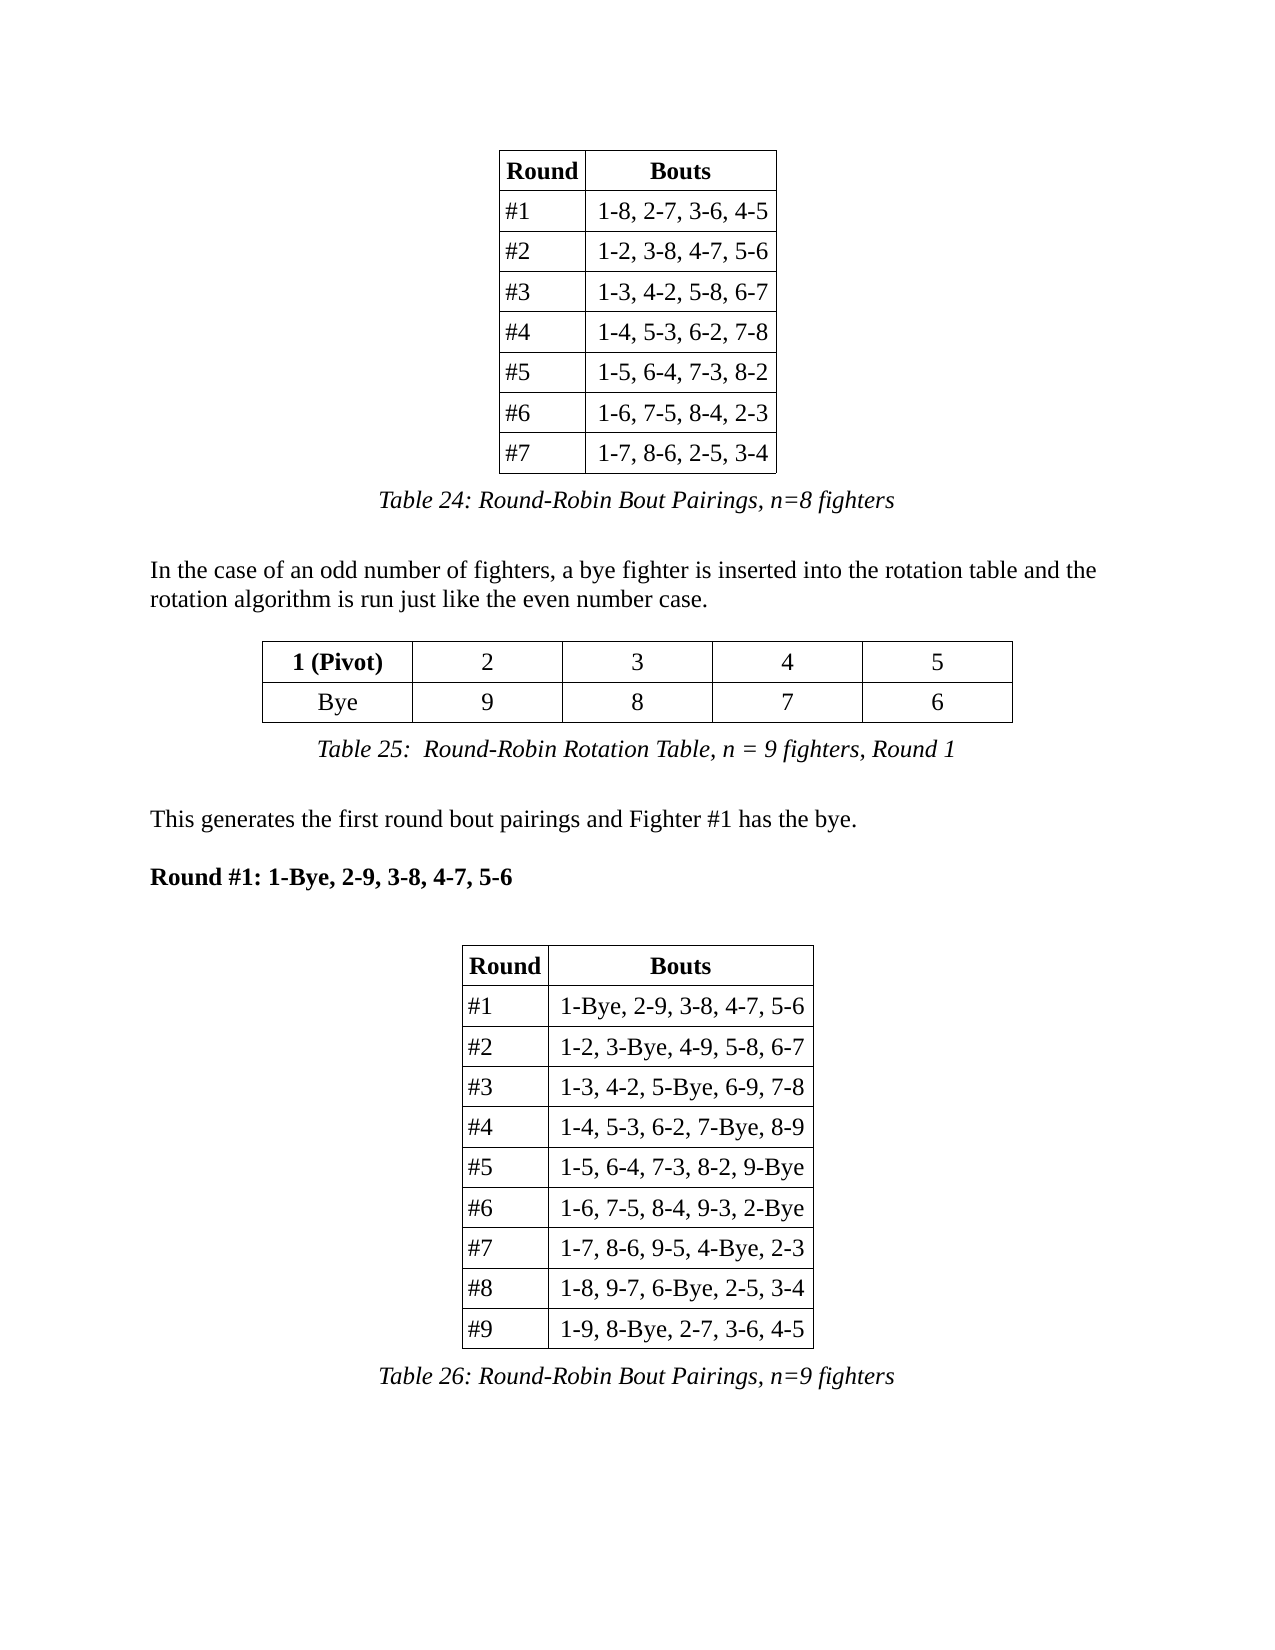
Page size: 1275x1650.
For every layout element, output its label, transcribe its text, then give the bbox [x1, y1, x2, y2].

table_cell #6 [463, 1188, 548, 1227]
text Round #1: 1-Bye, 2-9, 3-8, 4-7, 5-6 [150, 862, 1125, 891]
table_cell 1-9, 8-Bye, 2-7, 3-6, 4-5 [549, 1309, 813, 1348]
table_cell #1 [500, 191, 585, 231]
table_header Bouts [586, 151, 776, 190]
table_cell #7 [463, 1228, 548, 1268]
table_cell #5 [463, 1148, 548, 1187]
table_cell 8 [563, 683, 712, 722]
table_cell #4 [500, 312, 585, 352]
table_cell 1-7, 8-6, 2-5, 3-4 [586, 433, 776, 472]
table_cell #5 [500, 353, 585, 392]
table_cell 1-Bye, 2-9, 3-8, 4-7, 5-6 [549, 986, 813, 1026]
table_cell 7 [713, 683, 862, 722]
table_cell 1-3, 4-2, 5-8, 6-7 [586, 272, 776, 311]
table_cell #2 [500, 232, 585, 271]
text Table 25: Round-Robin Rotation Table, n = 9 fighters, Round 1 [150, 734, 1125, 763]
table_cell #7 [500, 433, 585, 472]
table_cell #8 [463, 1269, 548, 1308]
table_header 5 [863, 642, 1012, 682]
table_cell 1-7, 8-6, 9-5, 4-Bye, 2-3 [549, 1228, 813, 1268]
table_cell 1-2, 3-Bye, 4-9, 5-8, 6-7 [549, 1027, 813, 1066]
table_cell 6 [863, 683, 1012, 722]
text Table 26: Round-Robin Bout Pairings, n=9 fighters [150, 1361, 1125, 1389]
table_cell 1-8, 9-7, 6-Bye, 2-5, 3-4 [549, 1269, 813, 1308]
table_cell 1-6, 7-5, 8-4, 2-3 [586, 393, 776, 432]
table_cell Bye [263, 683, 412, 722]
table_header Bouts [549, 946, 813, 985]
table_cell #4 [463, 1107, 548, 1147]
table_cell #9 [463, 1309, 548, 1348]
table_cell #1 [463, 986, 548, 1026]
table_cell 1-4, 5-3, 6-2, 7-Bye, 8-9 [549, 1107, 813, 1147]
table_cell 1-6, 7-5, 8-4, 9-3, 2-Bye [549, 1188, 813, 1227]
table_cell #3 [500, 272, 585, 311]
table_cell 1-3, 4-2, 5-Bye, 6-9, 7-8 [549, 1067, 813, 1106]
table_header Round [500, 151, 585, 190]
table_header Round [463, 946, 548, 985]
table_cell 1-5, 6-4, 7-3, 8-2 [586, 353, 776, 392]
table_header 3 [563, 642, 712, 682]
text This generates the first round bout pairings and Fighter #1 has the bye. [150, 804, 1125, 833]
table_header 2 [413, 642, 562, 682]
table_cell 1-4, 5-3, 6-2, 7-8 [586, 312, 776, 352]
table_cell 1-2, 3-8, 4-7, 5-6 [586, 232, 776, 271]
table_cell #2 [463, 1027, 548, 1066]
text In the case of an odd number of fighters, a bye fighter is inserted into the rotation table and the rotation algorithm is run just like the even number case. [150, 555, 1125, 613]
table_header 1 (Pivot) [263, 642, 412, 682]
table_cell #6 [500, 393, 585, 432]
table_cell 1-5, 6-4, 7-3, 8-2, 9-Bye [549, 1148, 813, 1187]
table_cell 1-8, 2-7, 3-6, 4-5 [586, 191, 776, 231]
text Table 24: Round-Robin Bout Pairings, n=8 fighters [150, 485, 1125, 514]
table_cell #3 [463, 1067, 548, 1106]
table_cell 9 [413, 683, 562, 722]
table_header 4 [713, 642, 862, 682]
